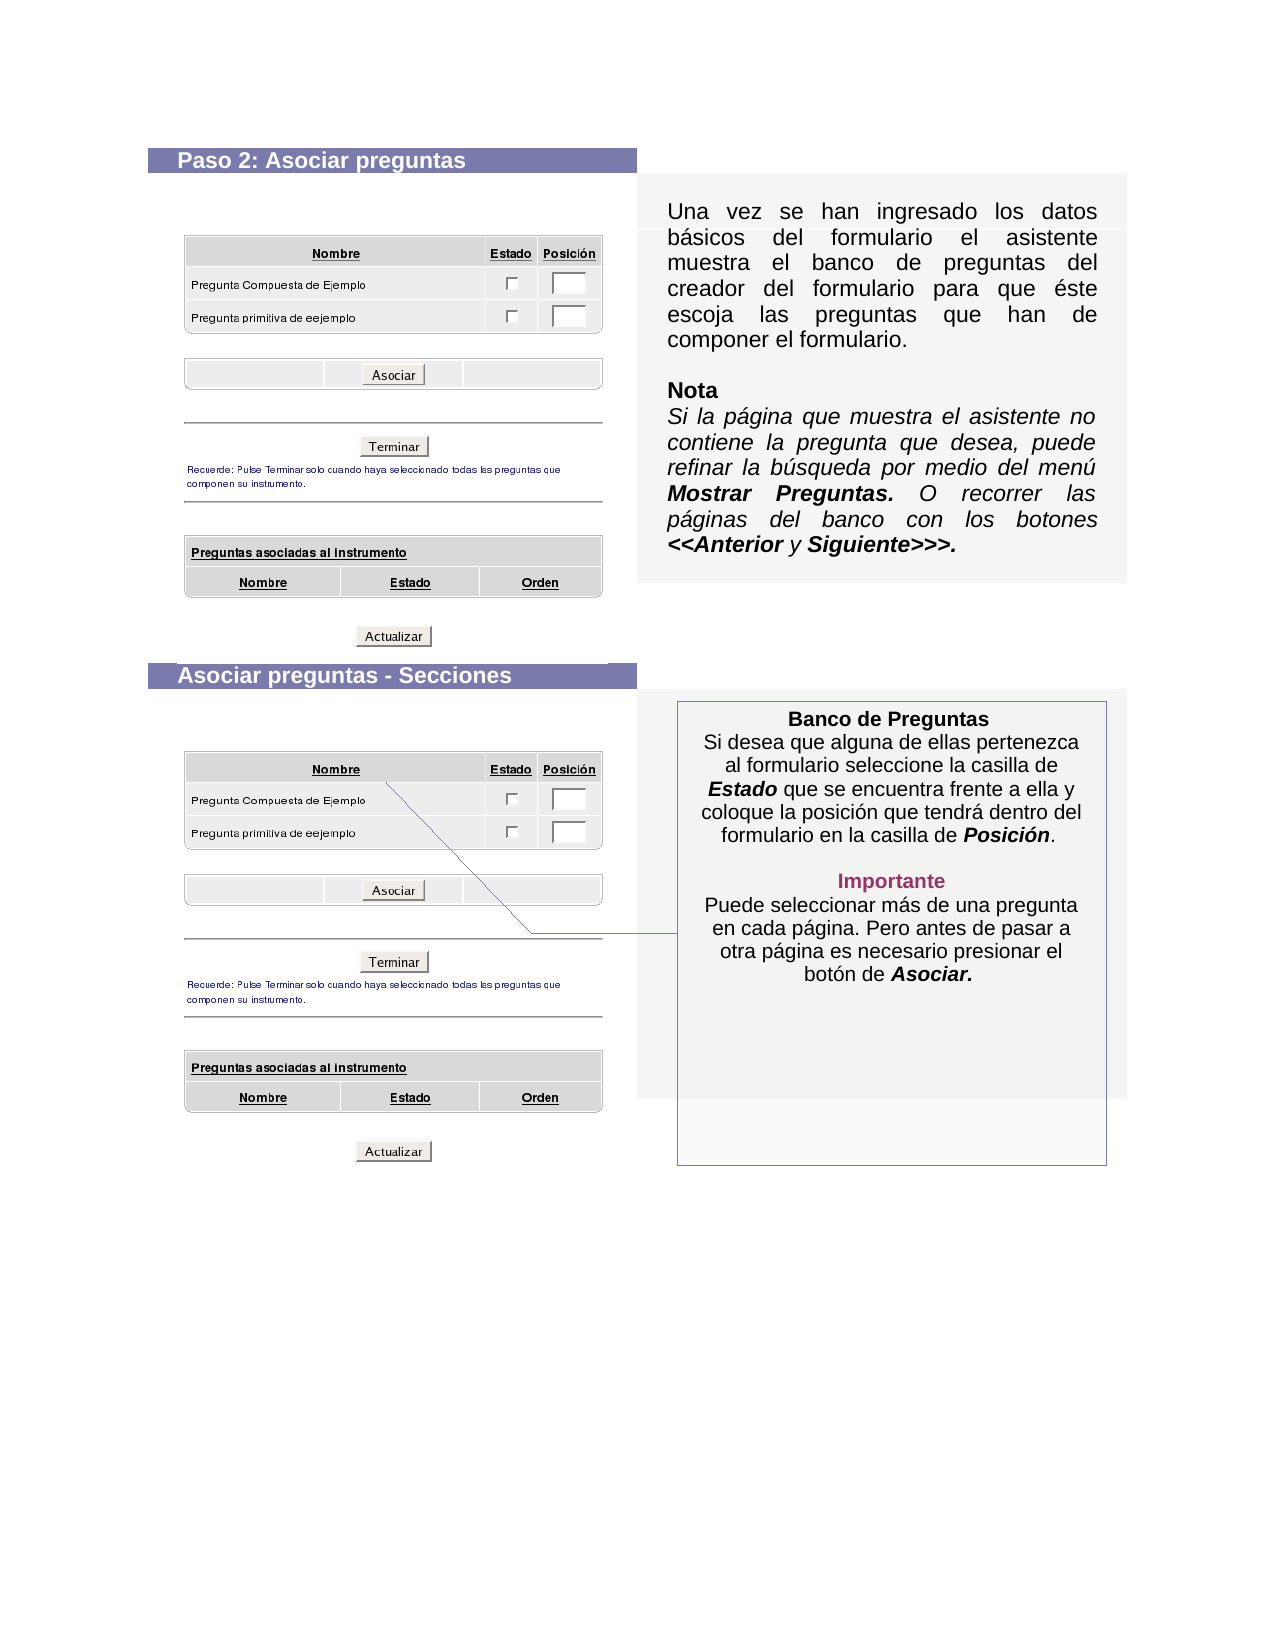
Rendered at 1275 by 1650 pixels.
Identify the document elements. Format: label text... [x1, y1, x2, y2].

table_cell [638, 934, 677, 1099]
table_cell [148, 689, 637, 1099]
table_header [638, 148, 1127, 173]
picture [177, 229, 608, 664]
table_header Asociar preguntas - Secciones [148, 663, 637, 689]
table_header [638, 663, 1127, 689]
table_header Paso 2: Asociar preguntas [148, 148, 637, 173]
table_cell [148, 230, 177, 583]
table_cell Una vez se han ingresado los datos básicos del formulario el asistente muestra el banco de preguntas del creador del formulario para que éste escoja las preguntas que han de componer el formulario. Nota Si la página que muestra el asistente no contiene la pregunta que desea, puede refinar la búsqueda por medio del menú Mostrar Preguntas. O recorrer las páginas del banco con los botones <<Anterior y Siguiente>>>. [638, 173, 1127, 583]
table_cell [638, 689, 1127, 1099]
picture [177, 745, 608, 1179]
table_cell [608, 934, 637, 1099]
table_cell [608, 230, 637, 583]
table_cell [148, 173, 637, 229]
